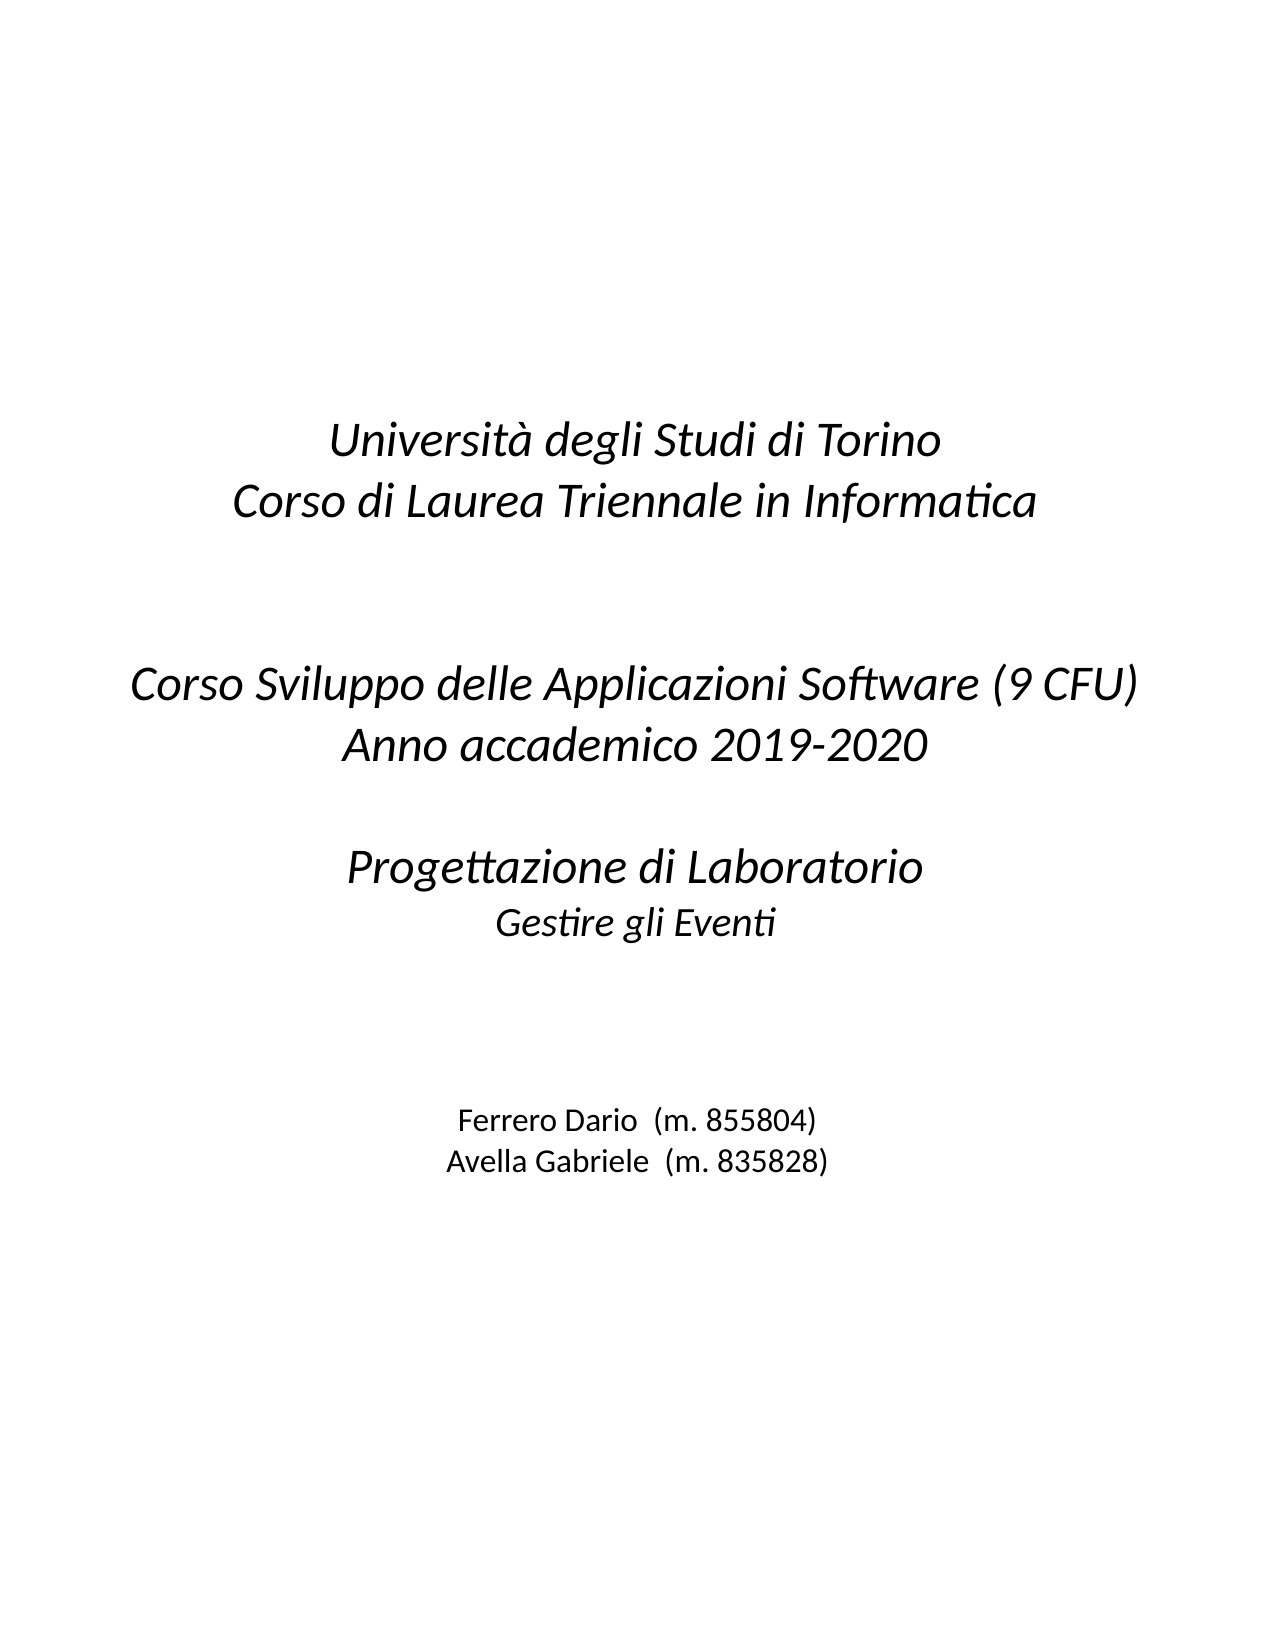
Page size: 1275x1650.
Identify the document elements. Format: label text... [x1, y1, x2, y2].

text Ferrero Dario (m. 855804) [118, 1099, 1157, 1140]
text Università degli Studi di Torino [118, 408, 1157, 469]
text Gestire gli Eventi [118, 896, 1157, 947]
text Anno accademico 2019-2020 [118, 713, 1157, 774]
text Corso Sviluppo delle Applicazioni Software (9 CFU) [118, 652, 1157, 713]
text Progettazione di Laboratorio [118, 835, 1157, 896]
text Corso di Laurea Triennale in Informatica [118, 469, 1157, 530]
text Avella Gabriele (m. 835828) [118, 1140, 1157, 1181]
